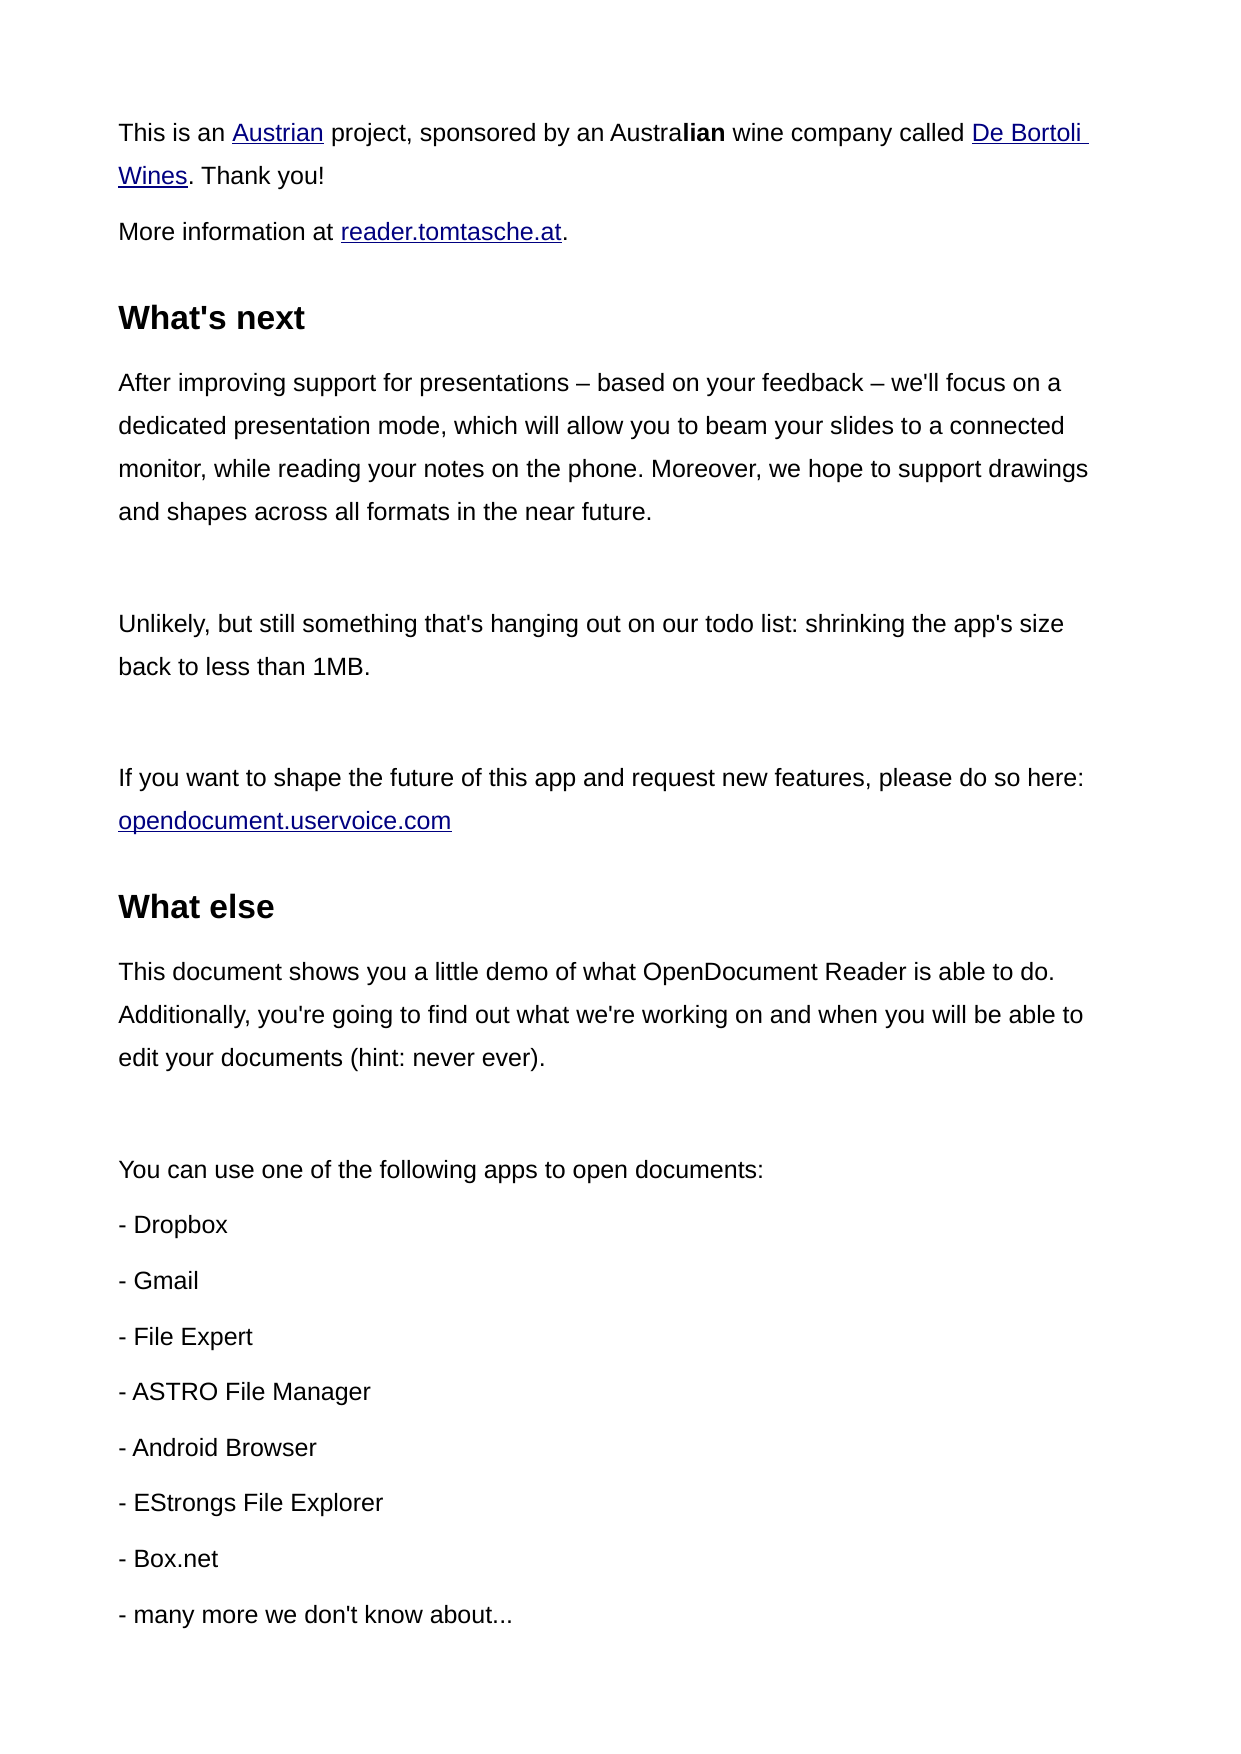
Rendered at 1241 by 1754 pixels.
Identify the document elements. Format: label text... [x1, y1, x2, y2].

text - EStrongs File Explorer [118, 1488, 1122, 1517]
text - Box.net [118, 1544, 1122, 1573]
text - many more we don't know about... [118, 1599, 1122, 1628]
text After improving support for presentations – based on your feedback – we'll focus on a dedicated presentation mode, which will allow you to beam your slides to a connected monitor, while reading your notes on the phone. Moreover, we hope to support drawings and shapes across all formats in the near future. [118, 368, 1122, 526]
text - ASTRO File Manager [118, 1377, 1122, 1406]
text - Gmail [118, 1266, 1122, 1294]
text If you want to shape the future of this app and request new features, please do so here: opendocument.uservoice.com [118, 763, 1122, 835]
text Unlikely, but still something that's hanging out on our todo list: shrinking the app's size back to less than 1MB. [118, 608, 1122, 680]
text - Android Browser [118, 1433, 1122, 1461]
text You can use one of the following apps to open documents: [118, 1154, 1122, 1183]
subtitle What else [118, 887, 1122, 925]
text - File Expert [118, 1321, 1122, 1350]
subtitle What's next [118, 297, 1122, 336]
text This is an Austrian project, sponsored by an Australian wine company called De Bortoli Wines. Thank you! [118, 118, 1122, 190]
text This document shows you a little demo of what OpenDocument Reader is able to do. Additionally, you're going to find out what we're working on and when you will be able to edit your documents (hint: never ever). [118, 957, 1122, 1072]
text - Dropbox [118, 1210, 1122, 1239]
text More information at reader.tomtasche.at. [118, 217, 1122, 246]
